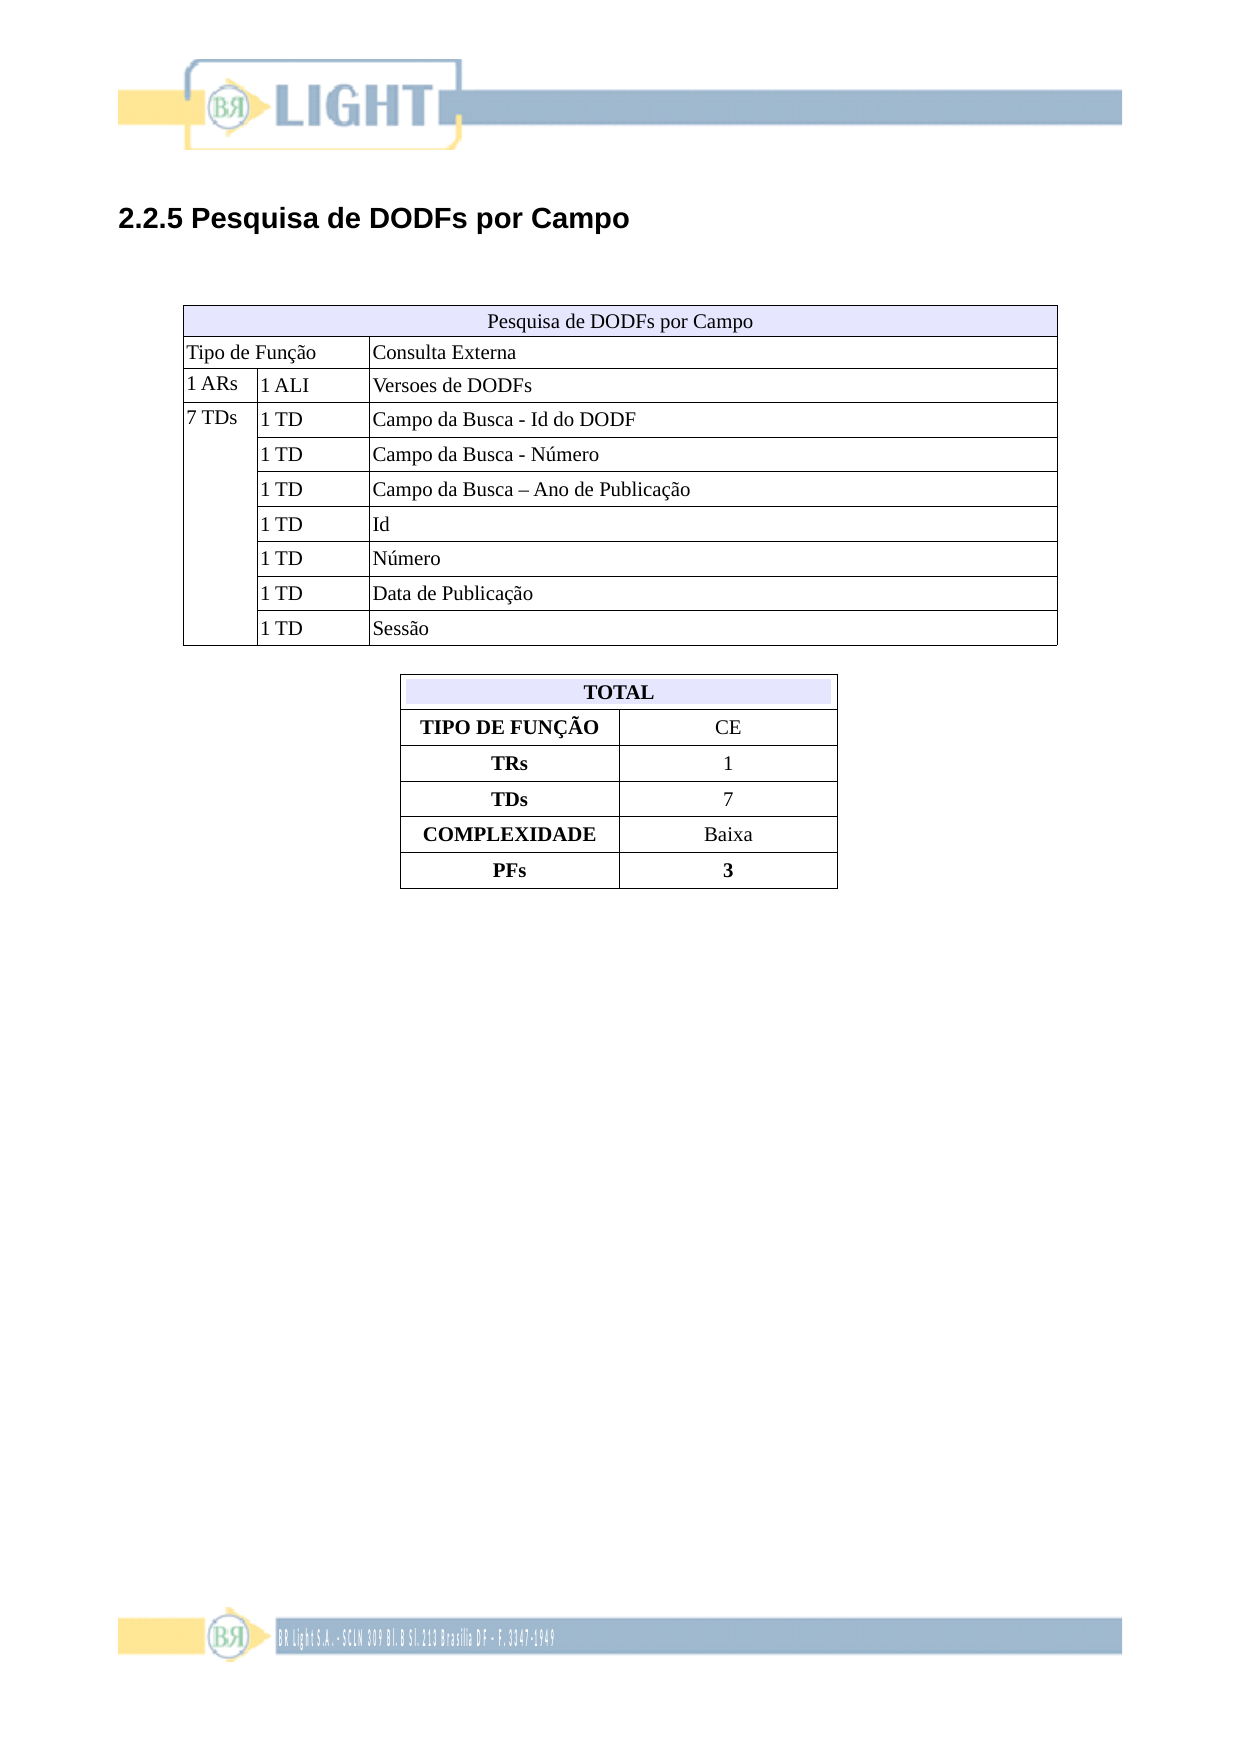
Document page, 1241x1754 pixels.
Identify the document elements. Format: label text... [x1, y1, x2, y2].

table_cell Data de Publicação [370, 577, 1057, 610]
table_cell CE [620, 710, 837, 745]
table_header TOTAL [401, 675, 837, 709]
table_cell COMPLEXIDADE [401, 817, 619, 852]
table_cell 1 ALI [258, 369, 369, 402]
table_cell Baixa [620, 817, 837, 852]
table_cell 1 ARs [184, 369, 257, 402]
table_cell TRs [401, 746, 619, 781]
table_cell 1 TD [258, 403, 369, 437]
table_cell TIPO DE FUNÇÃO [401, 710, 619, 745]
table_cell 1 TD [258, 438, 369, 471]
table_cell 7 TDs [184, 403, 257, 645]
table_cell Campo da Busca - Número [370, 438, 1057, 471]
table_cell 1 TD [258, 542, 369, 576]
table_cell Tipo de Função [184, 337, 369, 367]
table_cell Número [370, 542, 1057, 576]
table_cell 1 TD [258, 507, 369, 541]
table_cell TDs [401, 782, 619, 816]
table_cell 1 TD [258, 472, 369, 506]
table_cell 3 [620, 853, 837, 887]
table_cell Consulta Externa [370, 337, 1057, 367]
table_cell 7 [620, 782, 837, 816]
table_cell Id [370, 507, 1057, 541]
table_cell Campo da Busca – Ano de Publicação [370, 472, 1057, 506]
table_cell Versoes de DODFs [370, 369, 1057, 402]
table_cell Campo da Busca - Id do DODF [370, 403, 1057, 437]
table_header Pesquisa de DODFs por Campo [184, 306, 1057, 336]
subtitle 2.2.5 Pesquisa de DODFs por Campo [118, 201, 1122, 235]
table_cell Sessão [370, 611, 1057, 645]
picture [118, 1607, 1123, 1662]
picture [118, 59, 1123, 150]
table_cell PFs [401, 853, 619, 887]
table_cell 1 TD [258, 577, 369, 610]
table_cell 1 [620, 746, 837, 781]
table_cell 1 TD [258, 611, 369, 645]
